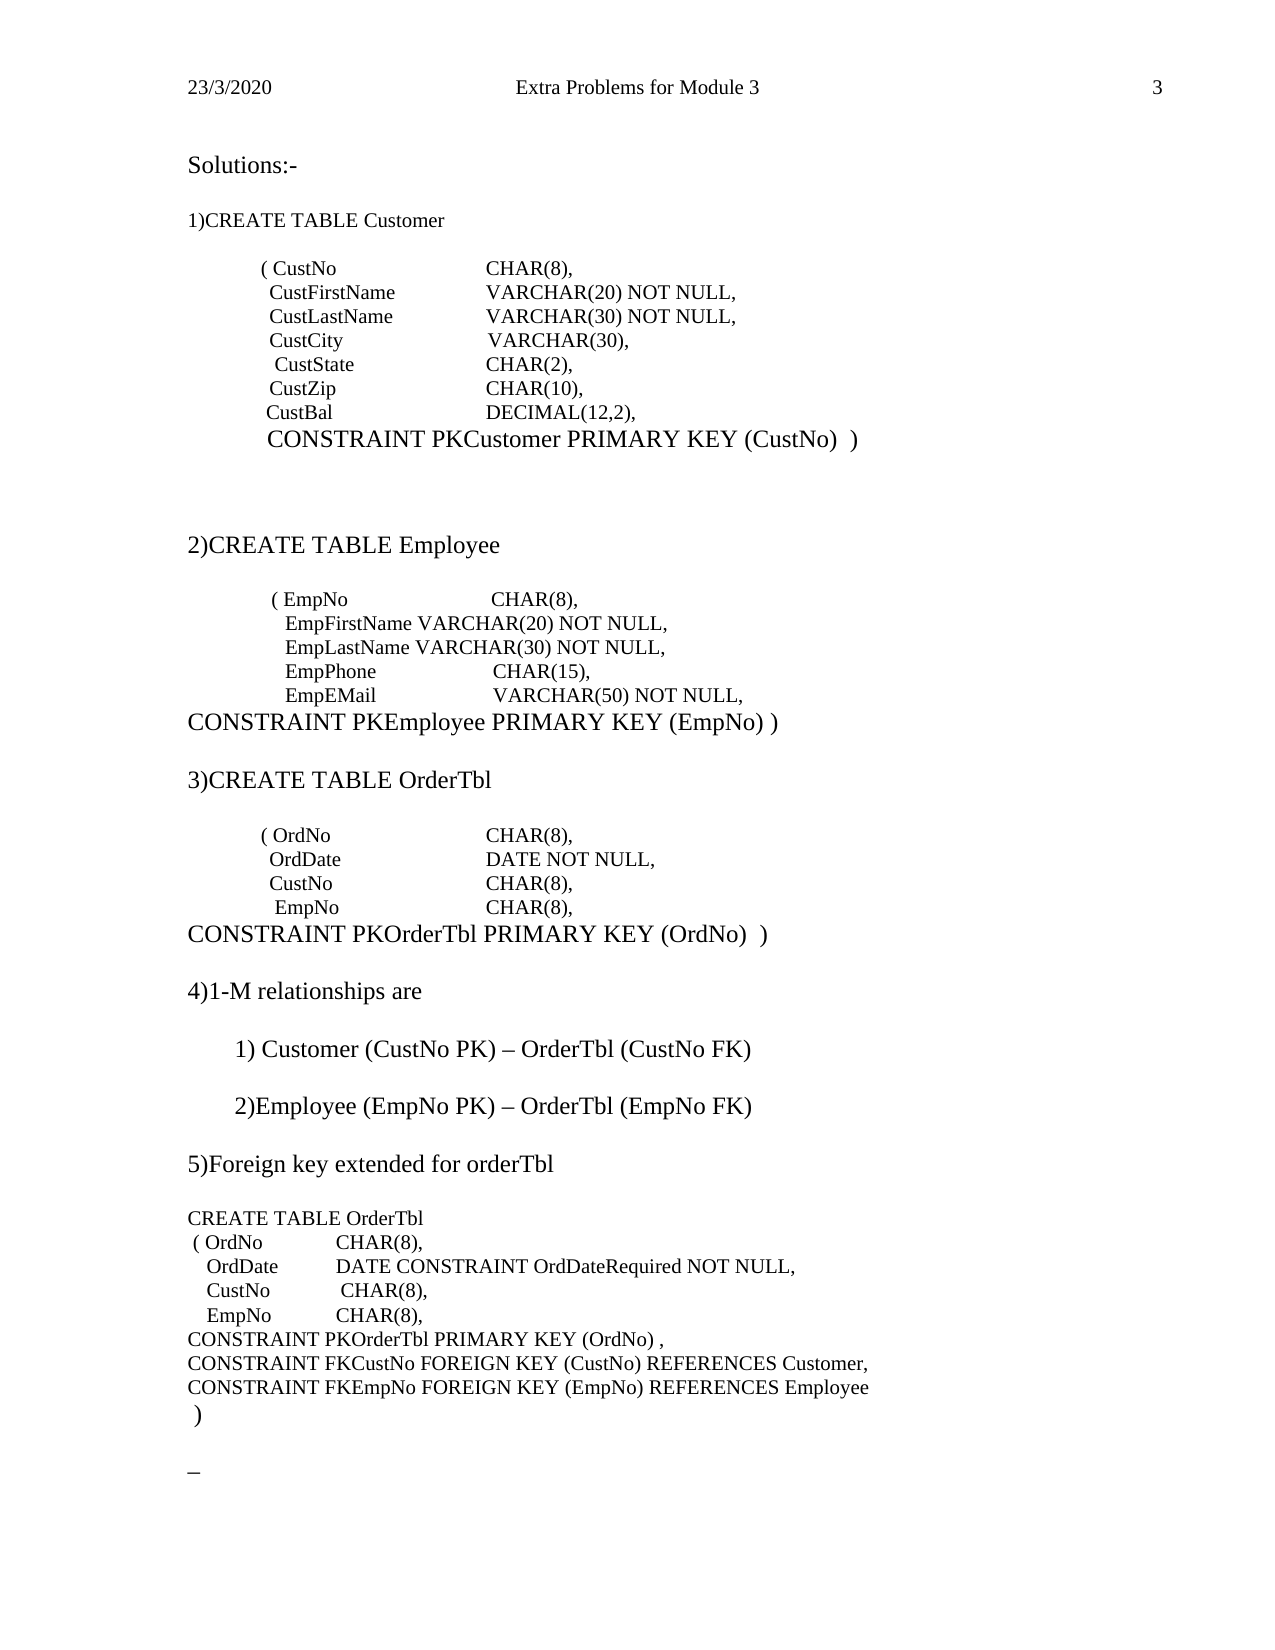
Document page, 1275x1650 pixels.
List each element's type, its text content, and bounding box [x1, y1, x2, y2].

text CONSTRAINT PKOrderTbl PRIMARY KEY (OrdNo) ) [187, 919, 1162, 947]
text CustZip CHAR(10), [259, 376, 1162, 400]
text CustNo CHAR(8), [259, 871, 1162, 895]
text – [187, 1456, 1162, 1485]
text ( OrdNo CHAR(8), [187, 1230, 1162, 1254]
text EmpEMail VARCHAR(50) NOT NULL, [259, 683, 1162, 707]
text EmpNo CHAR(8), [259, 895, 1162, 919]
text CustState CHAR(2), [259, 352, 1162, 376]
text CustNo CHAR(8), [186, 1278, 1162, 1302]
text 4)1-M relationships are [187, 976, 1162, 1005]
text EmpLastName VARCHAR(30) NOT NULL, [259, 635, 1162, 659]
text ( CustNo CHAR(8), [261, 256, 1162, 280]
text OrdDate DATE NOT NULL, [259, 847, 1162, 871]
text 1)CREATE TABLE Customer [187, 207, 1162, 232]
text 3)CREATE TABLE OrderTbl [187, 765, 1162, 794]
text CREATE TABLE OrderTbl [187, 1206, 1162, 1230]
text ( OrdNo CHAR(8), [261, 822, 1162, 847]
text CONSTRAINT FKCustNo FOREIGN KEY (CustNo) REFERENCES Customer, [187, 1351, 1162, 1375]
text ) [187, 1399, 1162, 1427]
text CustBal DECIMAL(12,2), [261, 400, 1162, 424]
text 5)Foreign key extended for orderTbl [187, 1149, 1162, 1177]
text OrdDate DATE CONSTRAINT OrdDateRequired NOT NULL, [186, 1254, 1162, 1278]
text CONSTRAINT PKEmployee PRIMARY KEY (EmpNo) ) [187, 707, 1162, 736]
text EmpPhone CHAR(15), [259, 659, 1162, 683]
text CustCity VARCHAR(30), [259, 328, 1162, 352]
text Solutions:- [187, 150, 1162, 179]
text 1) Customer (CustNo PK) – OrderTbl (CustNo FK) [234, 1034, 1162, 1062]
text EmpFirstName VARCHAR(20) NOT NULL, [259, 611, 1162, 635]
text 2)CREATE TABLE Employee [187, 530, 1162, 558]
text 2)Employee (EmpNo PK) – OrderTbl (EmpNo FK) [234, 1091, 1162, 1120]
text CONSTRAINT PKCustomer PRIMARY KEY (CustNo) ) [261, 424, 1162, 453]
text CustLastName VARCHAR(30) NOT NULL, [259, 304, 1162, 328]
text ( EmpNo CHAR(8), [261, 587, 1162, 611]
text CONSTRAINT FKEmpNo FOREIGN KEY (EmpNo) REFERENCES Employee [187, 1375, 1162, 1399]
text CONSTRAINT PKOrderTbl PRIMARY KEY (OrdNo) , [187, 1327, 1162, 1351]
text EmpNo CHAR(8), [186, 1302, 1162, 1327]
text CustFirstName VARCHAR(20) NOT NULL, [259, 280, 1162, 304]
